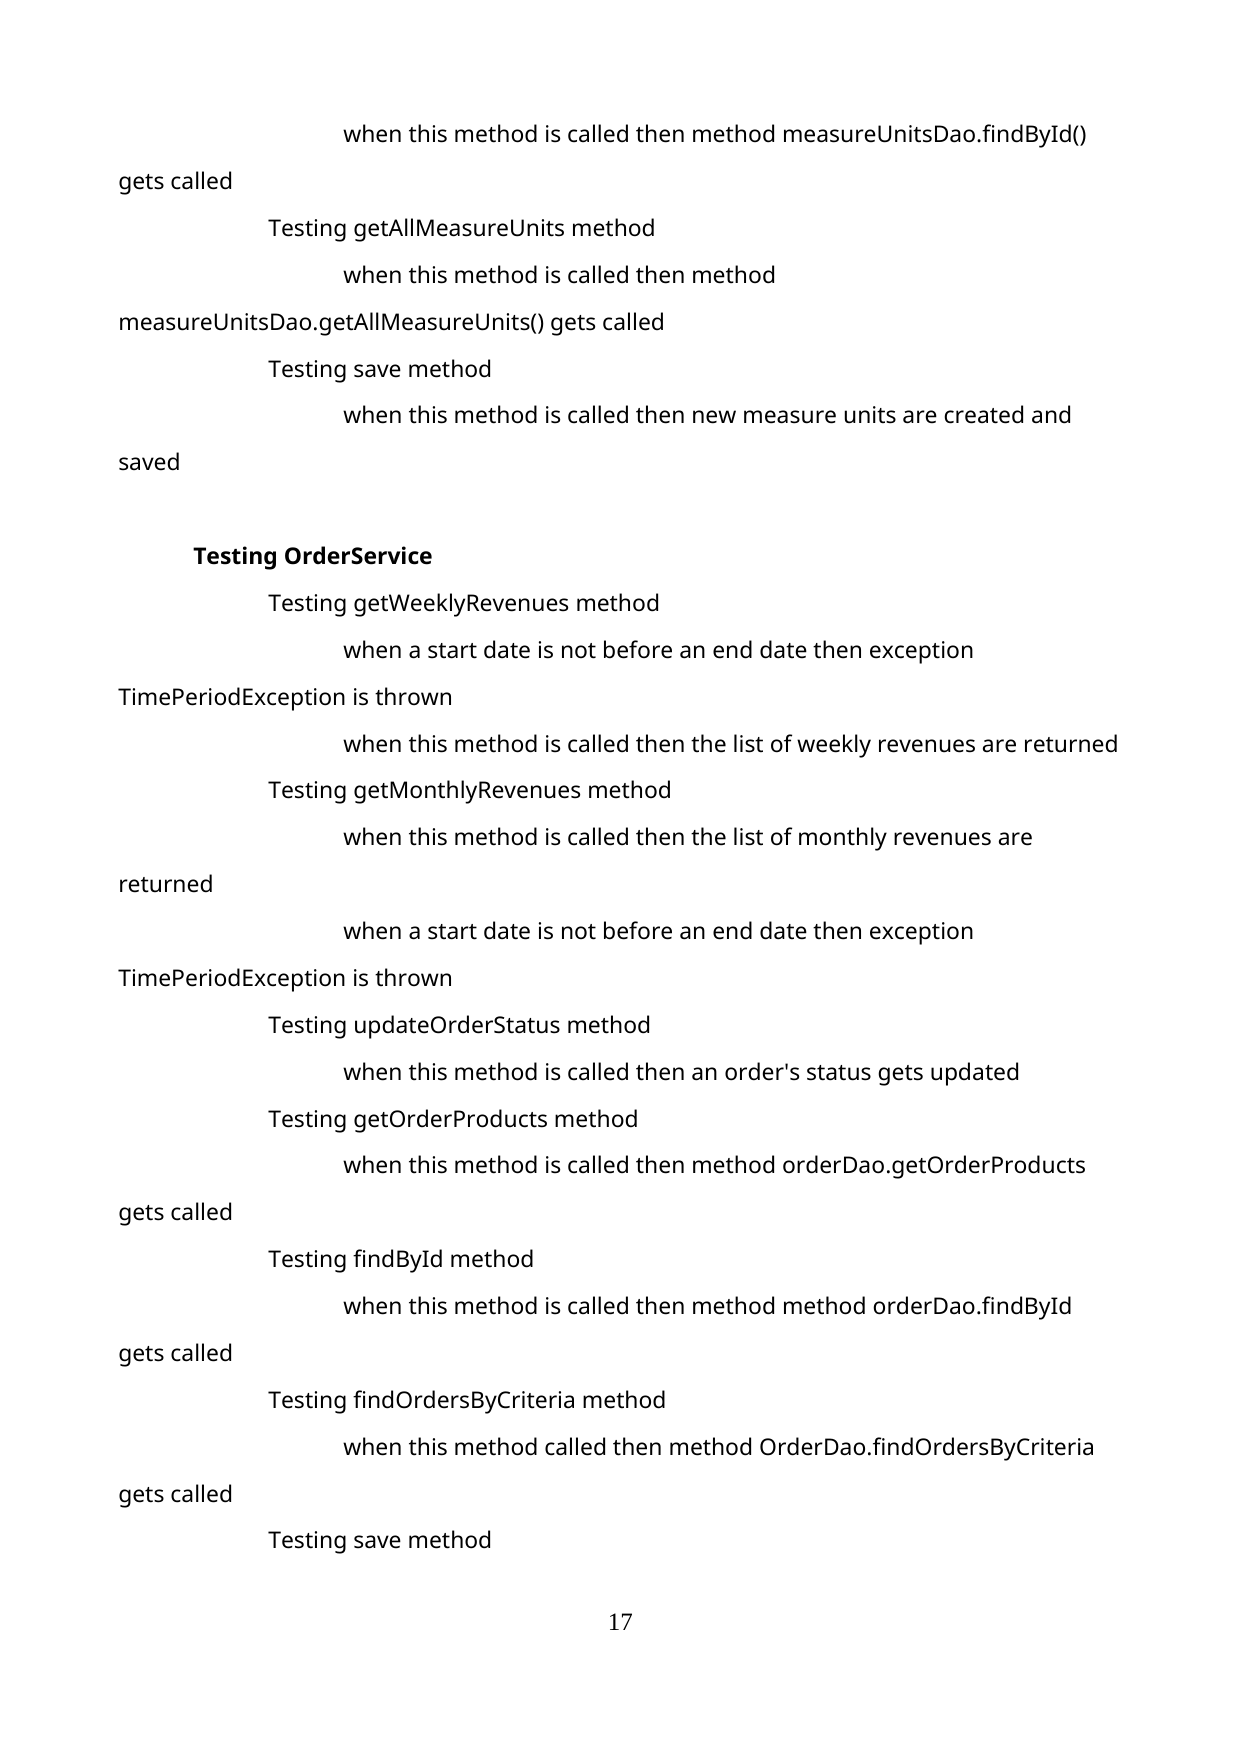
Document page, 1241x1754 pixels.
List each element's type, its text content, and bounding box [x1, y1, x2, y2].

text when this method called then method OrderDao.findOrdersByCriteria gets called [118, 1431, 1122, 1509]
text when this method is called then method measureUnitsDao.findById() gets called [118, 118, 1122, 196]
text when a start date is not before an end date then exception TimePeriodException is thrown [118, 915, 1122, 993]
text when this method is called then the list of monthly revenues are returned [118, 821, 1122, 899]
text when this method is called then new measure units are created and saved [118, 399, 1122, 477]
text Testing getOrderProducts method [118, 1102, 1122, 1134]
text Testing updateOrderStatus method [118, 1009, 1122, 1040]
text when this method is called then method measureUnitsDao.getAllMeasureUnits() gets called [118, 259, 1122, 337]
text Testing getWeeklyRevenues method [118, 587, 1122, 618]
text when this method is called then method method orderDao.findById gets called [118, 1290, 1122, 1368]
text Testing OrderService [118, 540, 1122, 571]
text when a start date is not before an end date then exception TimePeriodException is thrown [118, 634, 1122, 712]
text Testing getAllMeasureUnits method [118, 212, 1122, 243]
text Testing findById method [118, 1243, 1122, 1274]
text Testing findOrdersByCriteria method [118, 1384, 1122, 1415]
text Testing save method [118, 1524, 1122, 1556]
text when this method is called then an order's status gets updated [118, 1056, 1122, 1087]
text when this method is called then the list of weekly revenues are returned [118, 727, 1122, 759]
text Testing getMonthlyRevenues method [118, 774, 1122, 806]
text when this method is called then method orderDao.getOrderProducts gets called [118, 1149, 1122, 1227]
text Testing save method [118, 352, 1122, 384]
